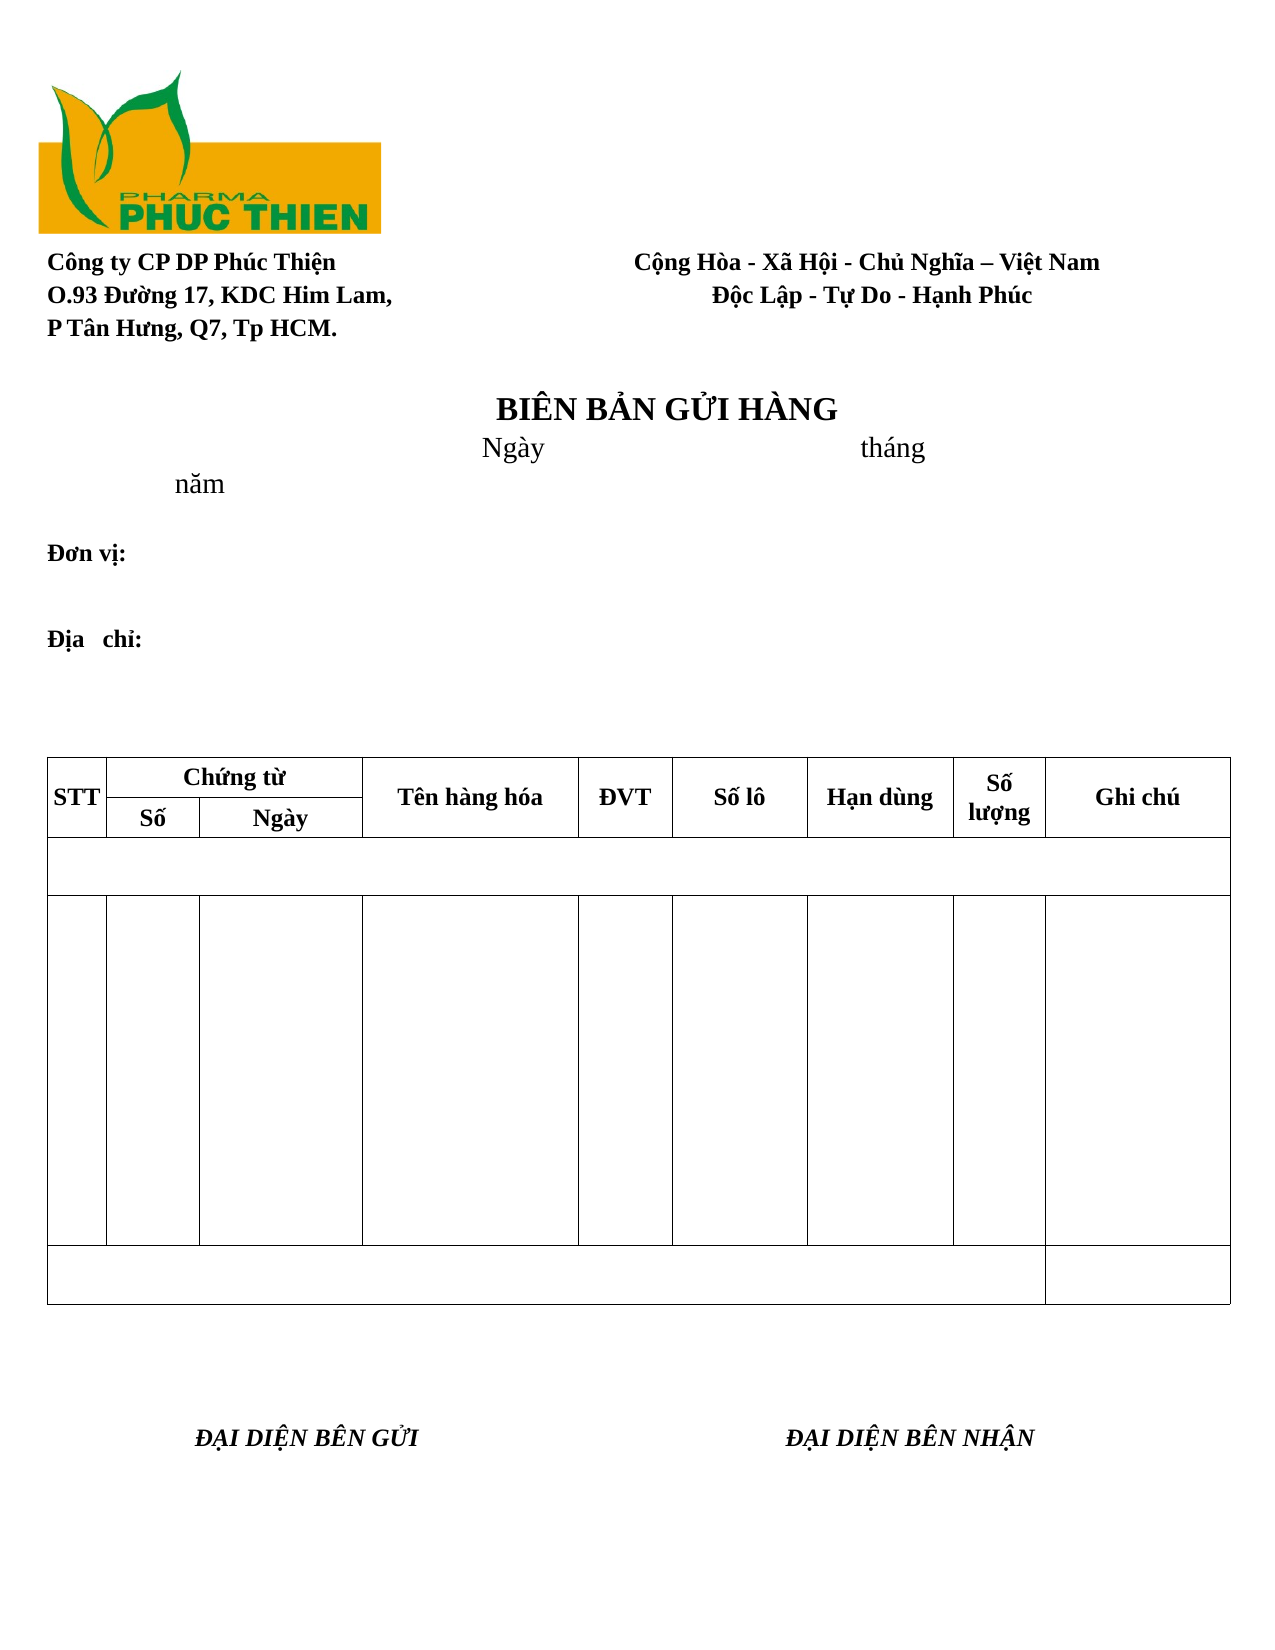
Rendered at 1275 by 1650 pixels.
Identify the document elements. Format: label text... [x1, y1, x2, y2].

text ĐẠI DIỆN BÊN GỬI ĐẠI DIỆN BÊN NHẬN [47, 1423, 1230, 1452]
text O.93 Đường 17, KDC Him Lam, Độc Lập - Tự Do - Hạnh Phúc [47, 281, 1230, 309]
table_cell <line.prodlot_id and line.prodlot_id.name or ''> [673, 896, 807, 1245]
table_cell <line.product_id and line.product_id.name or ''> [363, 896, 578, 1245]
table_cell [1046, 1246, 1230, 1304]
picture [38, 70, 382, 234]
table_cell <o.invoice_id and o.invoice_id.reference_number or ''> [107, 896, 199, 1245]
table_cell <line.product_uom and line.product_uom.name or ''> [579, 896, 672, 1245]
table_header ĐVT [579, 758, 672, 837]
table_cell Ngày [200, 798, 362, 837]
text P Tân Hưng, Q7, Tp HCM. [47, 313, 1230, 342]
table_cell <get_ngay_hd(o.invoice_id and o.invoice_id.date_invoice or '')> [200, 896, 362, 1245]
table_cell <for each="seq,line in enumerate(o.trahang_chokho_line)"> [48, 838, 1230, 895]
text Đơn vị: <get_picking(o.picking_id.id) and get_picking(o.picking_id.id).partner_id and get_picking(o.picking_id.id).partner_id.name or ''> [47, 538, 1230, 596]
table_header Hạn dùng [808, 758, 953, 837]
table_cell <get_ngay_hethan(line.prodlot_id and line.prodlot_id.life_date)> [808, 896, 953, 1245]
table_header Ghi chú [1046, 758, 1230, 837]
table_cell Số [107, 798, 199, 837]
text Công ty CP DP Phúc Thiện Cộng Hòa - Xã Hội - Chủ Nghĩa – Việt Nam [47, 247, 1230, 276]
text Ngày <get_date(o.date)['day']> tháng <get_date(o.date)['month']> năm <get_date(o.date)['year']> [47, 428, 1230, 500]
table_header Tên hàng hóa [363, 758, 578, 837]
text BIÊN BẢN GỬI HÀNG [47, 390, 1230, 428]
table_cell <line.product_qty or 0> [954, 896, 1045, 1245]
table_header Số lô [673, 758, 807, 837]
text Địa chỉ: <get_partner_address(get_picking(o.picking_id.id) and get_picking(o.picking_id.id) or False) or ''> [47, 624, 1230, 686]
table_cell [1046, 896, 1230, 1245]
table_header Số lượng [954, 758, 1045, 837]
table_cell <seq+1> [48, 896, 106, 1245]
table_cell </for> [48, 1246, 1045, 1304]
table_header STT [48, 758, 106, 837]
table_header Chứng từ [107, 758, 362, 797]
